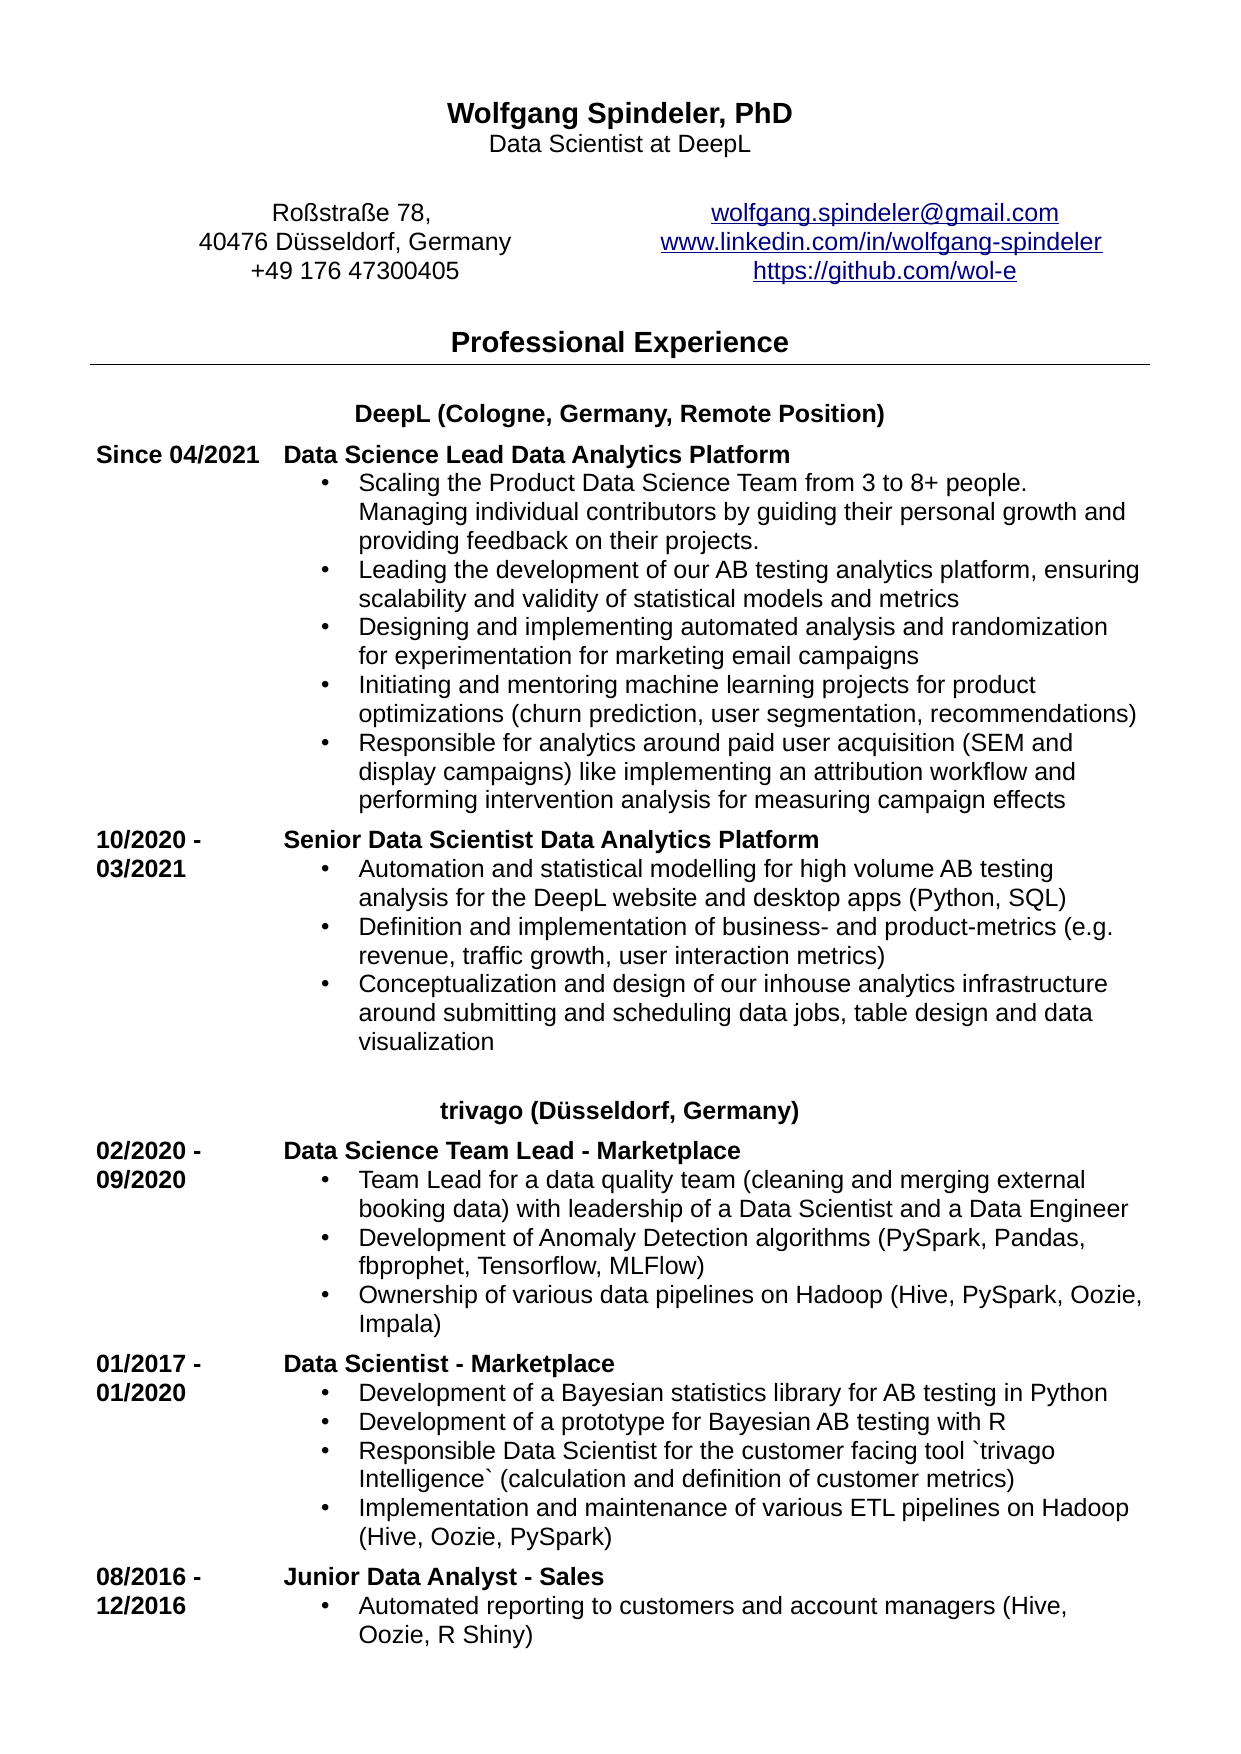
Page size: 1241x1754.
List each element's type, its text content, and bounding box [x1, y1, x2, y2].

table_cell 08/2016 - 12/2016 [90, 1557, 277, 1654]
table_cell Data Science Lead Data Analytics Platform Scaling the Product Data Science Team from 3 to 8+ people. Managing individual contributors by guiding their personal growth and providing feedback on their projects. Leading the development of our AB testing analytics platform, ensuring scalability and validity of statistical models and metrics Designing and implementing automated analysis and randomization for experimentation for marketing email campaigns Initiating and mentoring machine learning projects for product optimizations (churn prediction, user segmentation, recommendations) Responsible for analytics around paid user acquisition (SEM and display campaigns) like implementing an attribution workflow and performing intervention analysis for measuring campaign effects [278, 434, 1150, 820]
table_cell wolfgang.spindeler@gmail.com www.linkedin.com/in/wolfgang-spindeler https://github.com/wol-e [620, 193, 1150, 290]
table_cell 01/2017 - 01/2020 [90, 1344, 277, 1557]
table_cell Data Scientist - Marketplace Development of a Bayesian statistics library for AB testing in Python Development of a prototype for Bayesian AB testing with R Responsible Data Scientist for the customer facing tool `trivago Intelligence` (calculation and definition of customer metrics) Implementation and maintenance of various ETL pipelines on Hadoop (Hive, Oozie, PySpark) [278, 1344, 1150, 1557]
table_cell Since 04/2021 [90, 434, 277, 820]
table_cell Professional Experience [90, 290, 1150, 364]
table_cell Senior Data Scientist Data Analytics Platform Automation and statistical modelling for high volume AB testing analysis for the DeepL website and desktop apps (Python, SQL) Definition and implementation of business- and product-metrics (e.g. revenue, traffic growth, user interaction metrics) Conceptualization and design of our inhouse analytics infrastructure around submitting and scheduling data jobs, table design and data visualization [278, 820, 1150, 1090]
table_cell 02/2020 - 09/2020 [90, 1130, 277, 1343]
table_cell Junior Data Analyst - Sales Automated reporting to customers and account managers (Hive, Oozie, R Shiny) Various Business analyses (R, Apache Impala, MySQL) [278, 1557, 1150, 1654]
table_cell Roßstraße 78, 40476 Düsseldorf, Germany +49 176 47300405 [90, 193, 620, 290]
table_cell DeepL (Cologne, Germany, Remote Position) [90, 365, 1150, 434]
table_cell 10/2020 - 03/2021 [90, 820, 277, 1090]
table_cell Data Science Team Lead - Marketplace Team Lead for a data quality team (cleaning and merging external booking data) with leadership of a Data Scientist and a Data Engineer Development of Anomaly Detection algorithms (PySpark, Pandas, fbprophet, Tensorflow, MLFlow) Ownership of various data pipelines on Hadoop (Hive, PySpark, Oozie, Impala) [278, 1130, 1150, 1343]
table_cell trivago (Düsseldorf, Germany) [90, 1090, 1150, 1130]
table_header Wolfgang Spindeler, PhD Data Scientist at DeepL [90, 90, 1150, 192]
